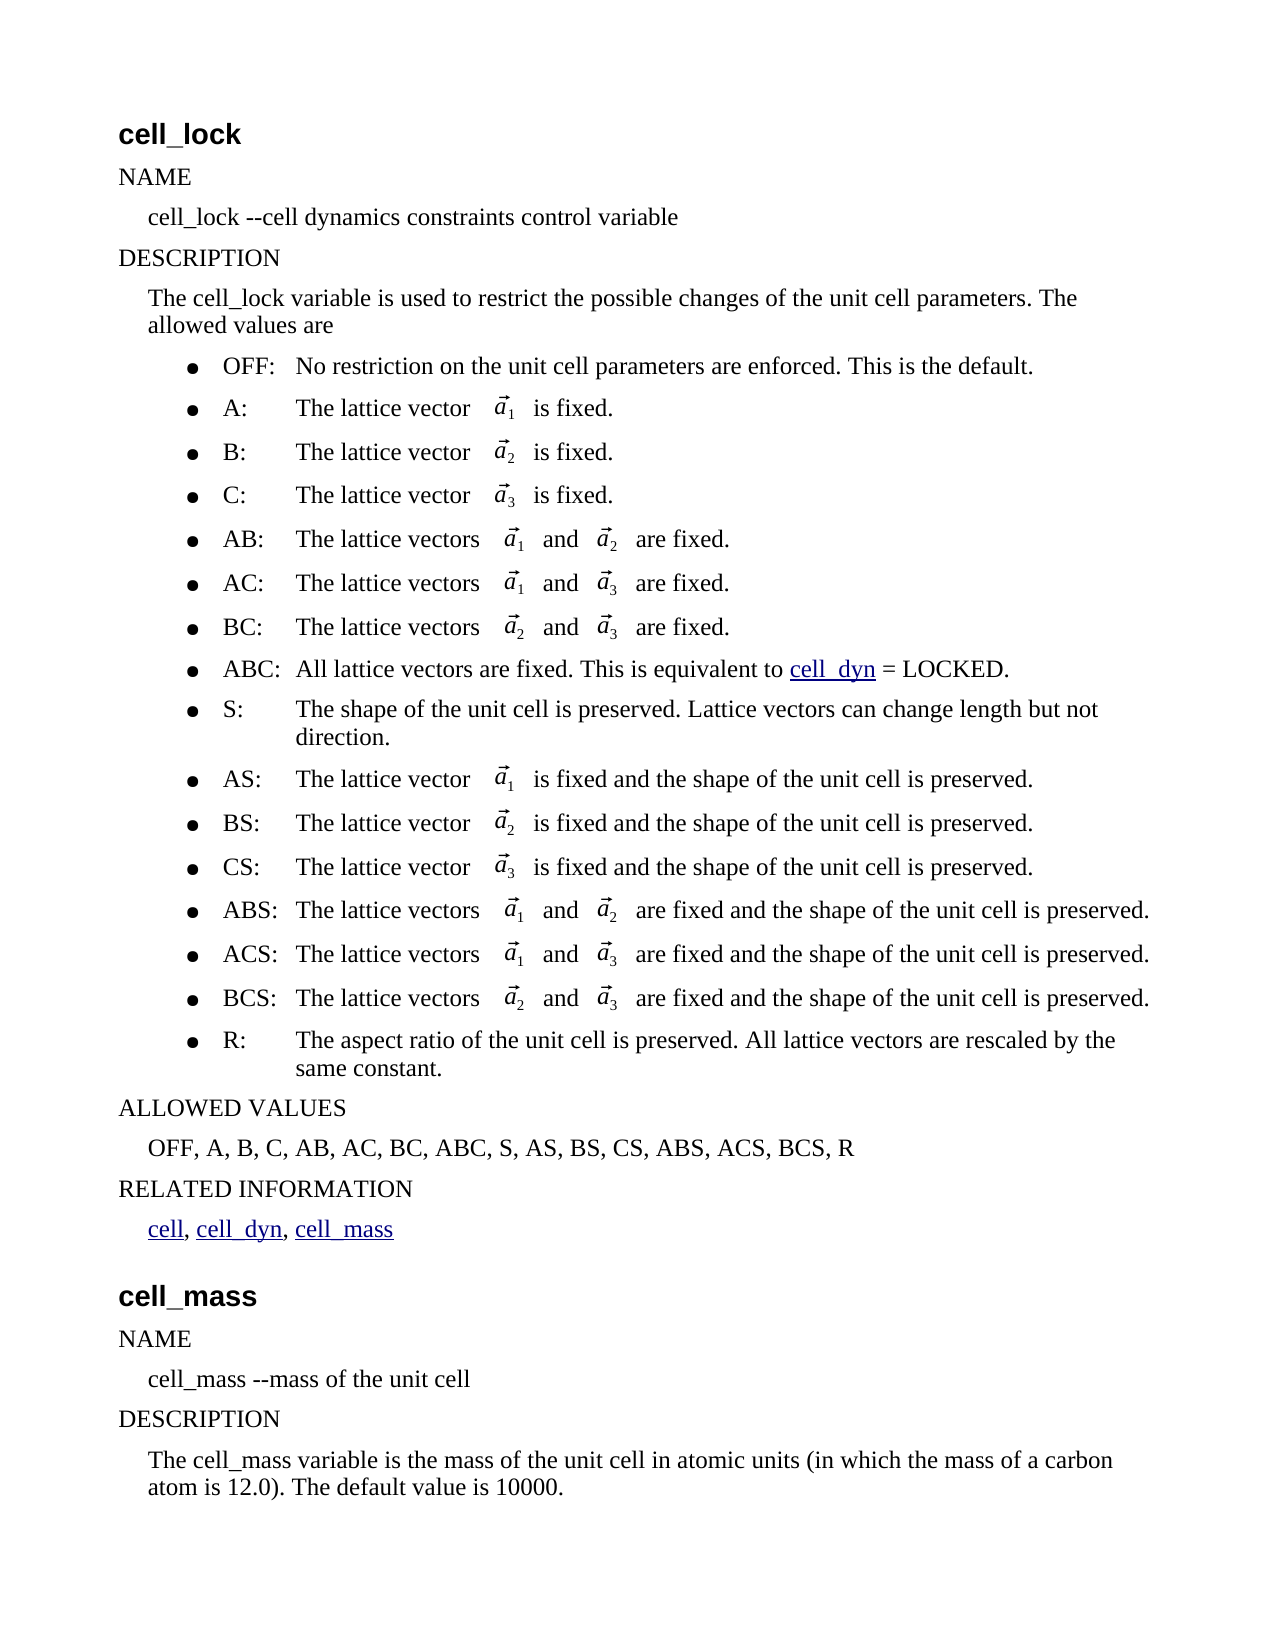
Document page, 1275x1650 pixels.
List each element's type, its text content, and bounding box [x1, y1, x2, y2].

subtitle cell_mass [118, 1280, 1157, 1313]
list OFF: No restriction on the unit cell parameters are enforced. This is the default. [185, 352, 1157, 379]
text cell_lock --cell dynamics constraints control variable [148, 203, 1157, 231]
list ACS: The lattice vectors andare fixed and the shape of the unit cell is preserved. [185, 939, 1157, 970]
text The cell_lock variable is used to restrict the possible changes of the unit cell parameters. The allowed values are [148, 284, 1157, 339]
text ALLOWED VALUES [118, 1094, 1157, 1122]
text The cell_mass variable is the mass of the unit cell in atomic units (in which the mass of a carbon atom is 12.0). The default value is 10000. [148, 1446, 1157, 1501]
text OFF, A, B, C, AB, AC, BC, ABC, S, AS, BS, CS, ABS, ACS, BCS, R [148, 1134, 1157, 1162]
list B: The lattice vector is fixed. [185, 436, 1157, 467]
text cell, cell_dyn, cell_mass [148, 1215, 1157, 1243]
list BS: The lattice vector is fixed and the shape of the unit cell is preserved. [185, 807, 1157, 838]
list AC: The lattice vectors andare fixed. [185, 567, 1157, 599]
text NAME [118, 163, 1157, 191]
list ABC: All lattice vectors are fixed. This is equivalent to cell_dyn = LOCKED. [185, 655, 1157, 683]
list BCS: The lattice vectors andare fixed and the shape of the unit cell is preserved. [185, 982, 1157, 1014]
list S: The shape of the unit cell is preserved. Lattice vectors can change length but not direction. [185, 695, 1157, 751]
list ABS: The lattice vectors andare fixed and the shape of the unit cell is preserved. [185, 895, 1157, 926]
list R: The aspect ratio of the unit cell is preserved. All lattice vectors are rescaled by the same constant. [185, 1026, 1157, 1082]
text NAME [118, 1325, 1157, 1353]
list BC: The lattice vectors andare fixed. [185, 611, 1157, 643]
text cell_mass --mass of the unit cell [148, 1365, 1157, 1393]
list AS: The lattice vector is fixed and the shape of the unit cell is preserved. [185, 763, 1157, 794]
text RELATED INFORMATION [118, 1175, 1157, 1202]
list CS: The lattice vector is fixed and the shape of the unit cell is preserved. [185, 851, 1157, 882]
text DESCRIPTION [118, 1406, 1157, 1433]
subtitle cell_lock [118, 118, 1157, 151]
text DESCRIPTION [118, 244, 1157, 271]
list A: The lattice vector is fixed. [185, 392, 1157, 423]
list C: The lattice vector is fixed. [185, 480, 1157, 511]
list AB: The lattice vectors andare fixed. [185, 523, 1157, 555]
